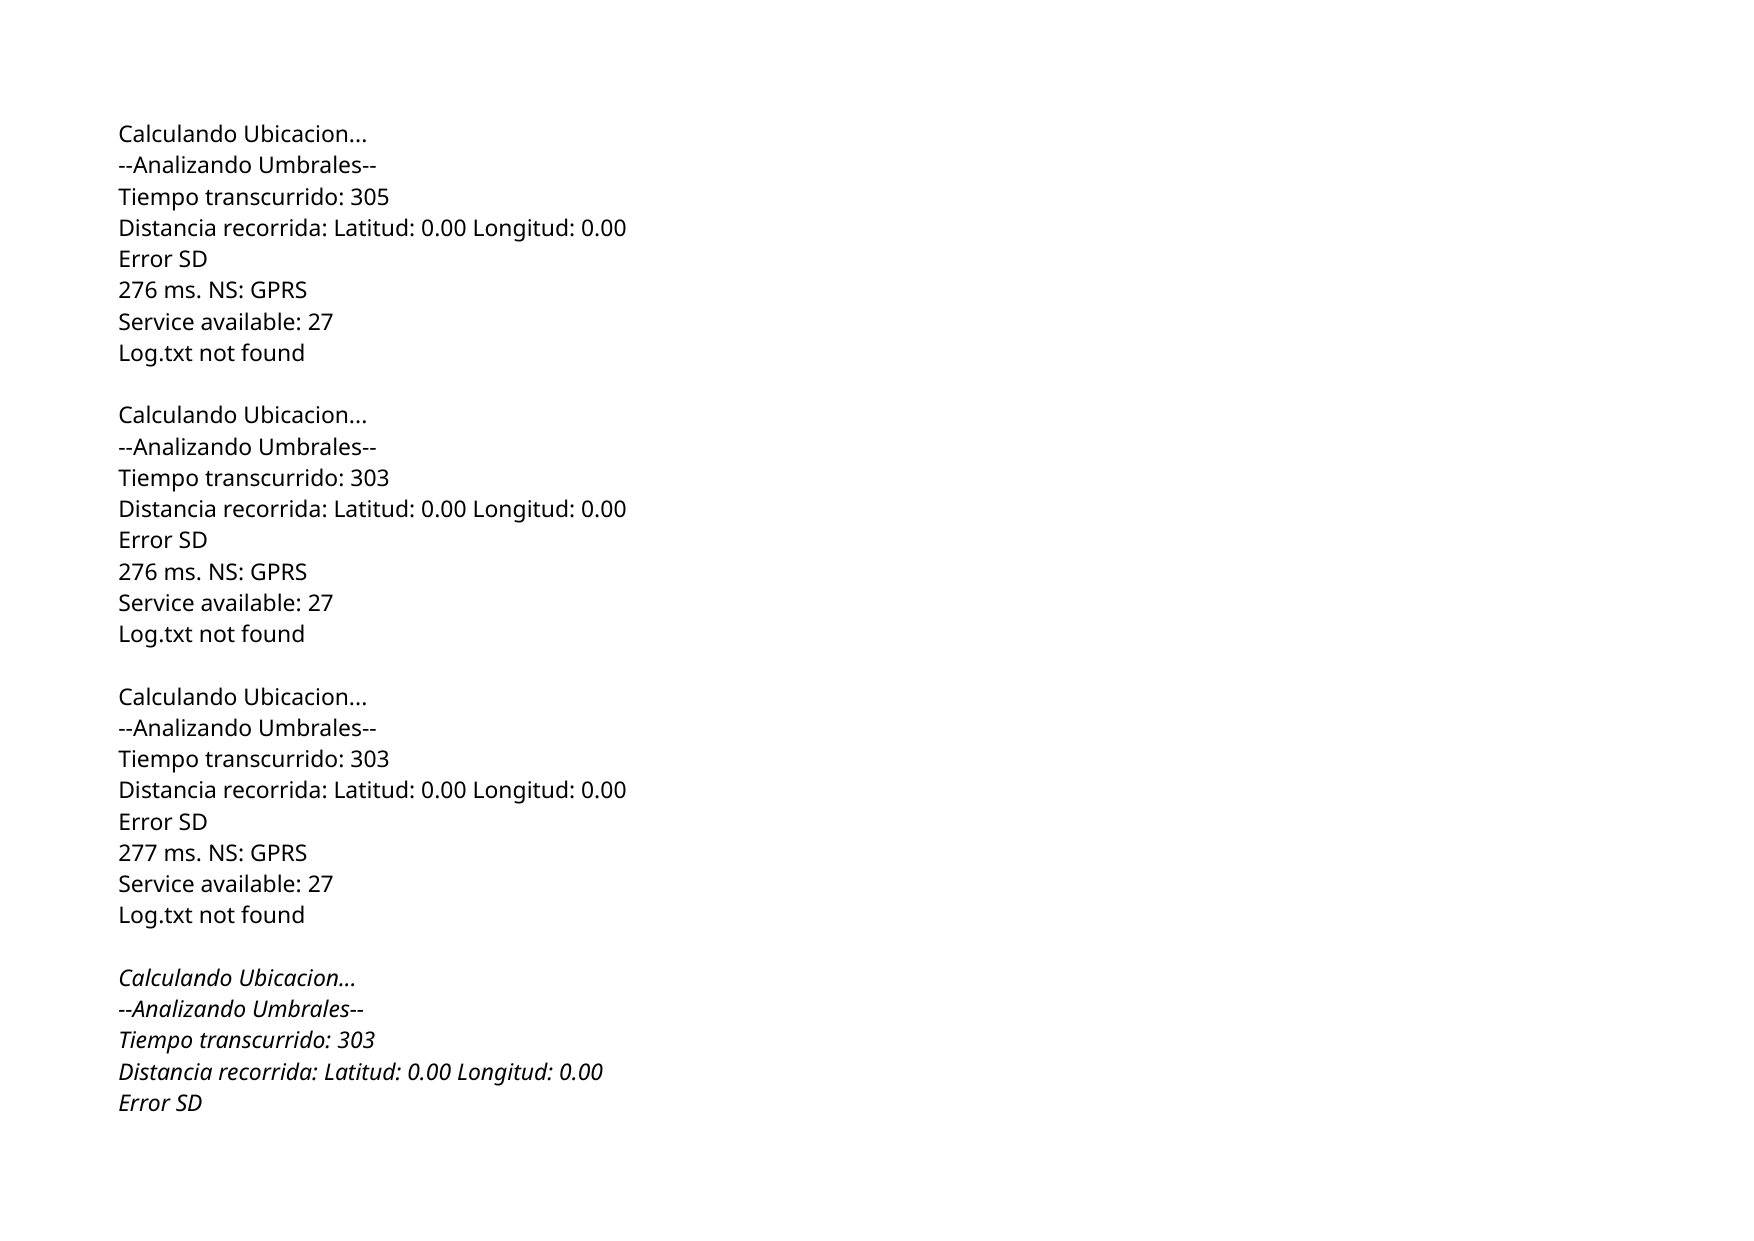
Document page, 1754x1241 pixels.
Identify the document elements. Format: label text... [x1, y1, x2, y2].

text Calculando Ubicacion... [118, 962, 1635, 993]
text Log.txt not found [118, 899, 1635, 931]
text Error SD [118, 524, 1635, 556]
text Log.txt not found [118, 618, 1635, 649]
text Calculando Ubicacion... [118, 399, 1635, 431]
text --Analizando Umbrales-- [118, 993, 1635, 1024]
text 276 ms. NS: GPRS [118, 556, 1635, 587]
text Service available: 27 [118, 868, 1635, 899]
text Distancia recorrida: Latitud: 0.00 Longitud: 0.00 [118, 493, 1635, 524]
text Error SD [118, 243, 1635, 274]
text --Analizando Umbrales-- [118, 149, 1635, 181]
text Tiempo transcurrido: 305 [118, 181, 1635, 212]
text Distancia recorrida: Latitud: 0.00 Longitud: 0.00 [118, 774, 1635, 806]
text Error SD [118, 806, 1635, 837]
text Service available: 27 [118, 306, 1635, 337]
text Distancia recorrida: Latitud: 0.00 Longitud: 0.00 [118, 1056, 1635, 1087]
text Calculando Ubicacion... [118, 118, 1635, 149]
text 276 ms. NS: GPRS [118, 274, 1635, 306]
text Tiempo transcurrido: 303 [118, 743, 1635, 774]
text Distancia recorrida: Latitud: 0.00 Longitud: 0.00 [118, 212, 1635, 243]
text Error SD [118, 1087, 1635, 1118]
text --Analizando Umbrales-- [118, 712, 1635, 743]
text Tiempo transcurrido: 303 [118, 462, 1635, 493]
text Log.txt not found [118, 337, 1635, 368]
text Tiempo transcurrido: 303 [118, 1024, 1635, 1056]
text 277 ms. NS: GPRS [118, 837, 1635, 868]
text Calculando Ubicacion... [118, 681, 1635, 712]
text Service available: 27 [118, 587, 1635, 618]
text --Analizando Umbrales-- [118, 431, 1635, 462]
